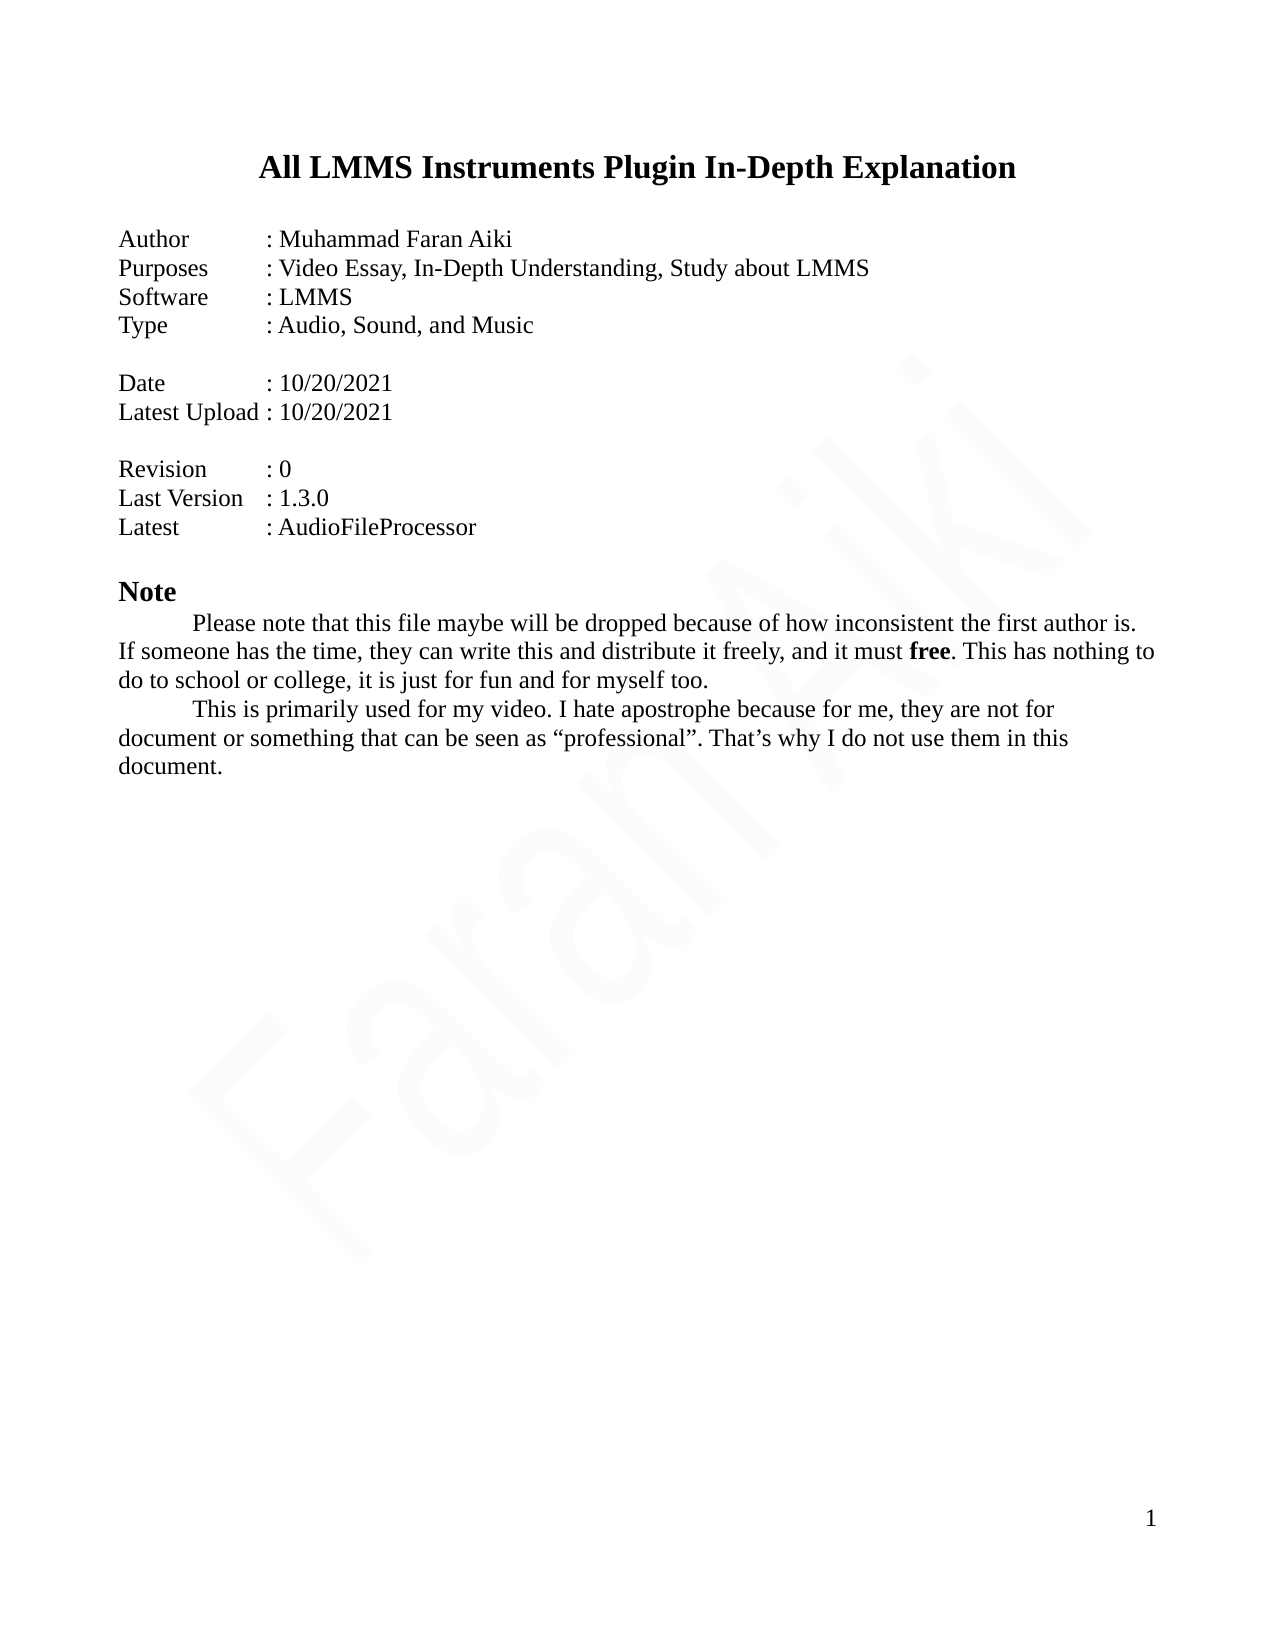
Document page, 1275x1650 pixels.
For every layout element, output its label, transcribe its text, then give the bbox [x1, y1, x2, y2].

text Latest Upload : 10/20/2021 Revision : 0 Last Version : 1.3.0 Latest : AudioFileProcessor [118, 397, 1157, 541]
text Please note that this file maybe will be dropped because of how inconsistent the first author is. If someone has the time, they can write this and distribute it freely, and it must free. This has nothing to do to school or college, it is just for fun and for myself too. [748, 608, 837, 691]
text [966, 574, 1157, 608]
text [890, 574, 967, 608]
text [735, 587, 768, 608]
text Note [118, 574, 723, 608]
text Please note that this file maybe will be dropped because of how inconsistent the first author is. If someone has the time, they can write this and distribute it freely, and it must free. This has nothing to do to school or college, it is just for fun and for myself too. [118, 608, 772, 694]
text Author : Muhammad Faran Aiki Purposes : Video Essay, In-Depth Understanding, Study about LMMS [118, 224, 1157, 282]
text All LMMS Instruments Plugin In-Depth Explanation [118, 148, 1157, 186]
text Software : LMMS Type : Audio, Sound, and Music Date : 10/20/2021 [118, 282, 1157, 397]
text [755, 574, 891, 608]
text Please note that this file maybe will be dropped because of how inconsistent the first author is. If someone has the time, they can write this and distribute it freely, and it must free. This has nothing to do to school or college, it is just for fun and for myself too. [814, 608, 1157, 694]
text This is primarily used for my video. I hate apostrophe because for me, they are not for document or something that can be seen as “professional”. That’s why I do not use them in this document. [118, 694, 820, 780]
text This is primarily used for my video. I hate apostrophe because for me, they are not for document or something that can be seen as “professional”. That’s why I do not use them in this document. [812, 694, 1157, 780]
